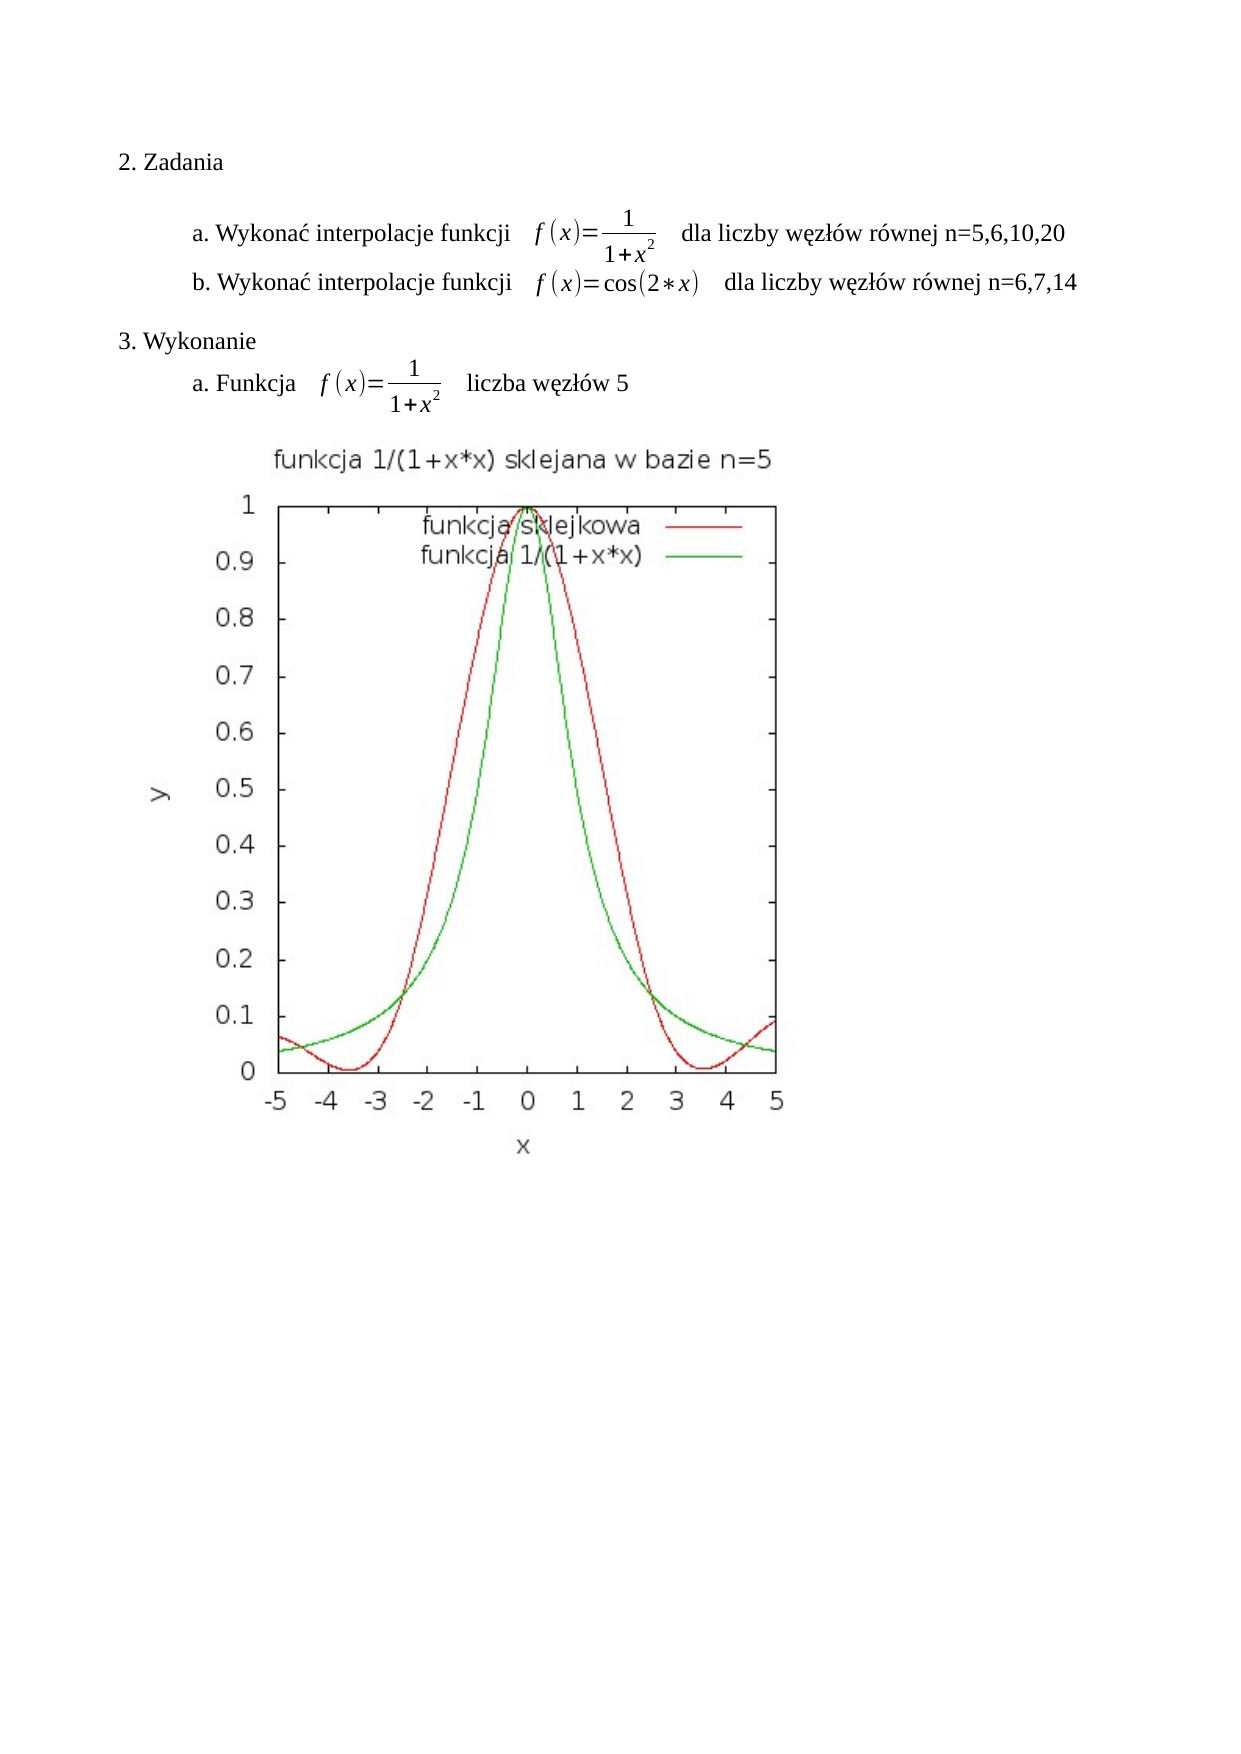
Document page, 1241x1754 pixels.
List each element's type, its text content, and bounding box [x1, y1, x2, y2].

text 2. Zadania [118, 147, 1122, 176]
text a. Wykonać interpolacje funkcji dla liczby węzłów równej n=5,6,10,20 [118, 204, 1122, 267]
text b. Wykonać interpolacje funkcji dla liczby węzłów równej n=6,7,14 [118, 267, 1122, 297]
text a. Funkcja liczba węzłów 5 [118, 355, 1122, 417]
text 3. Wykonanie [118, 326, 1122, 355]
picture [120, 417, 1121, 1168]
